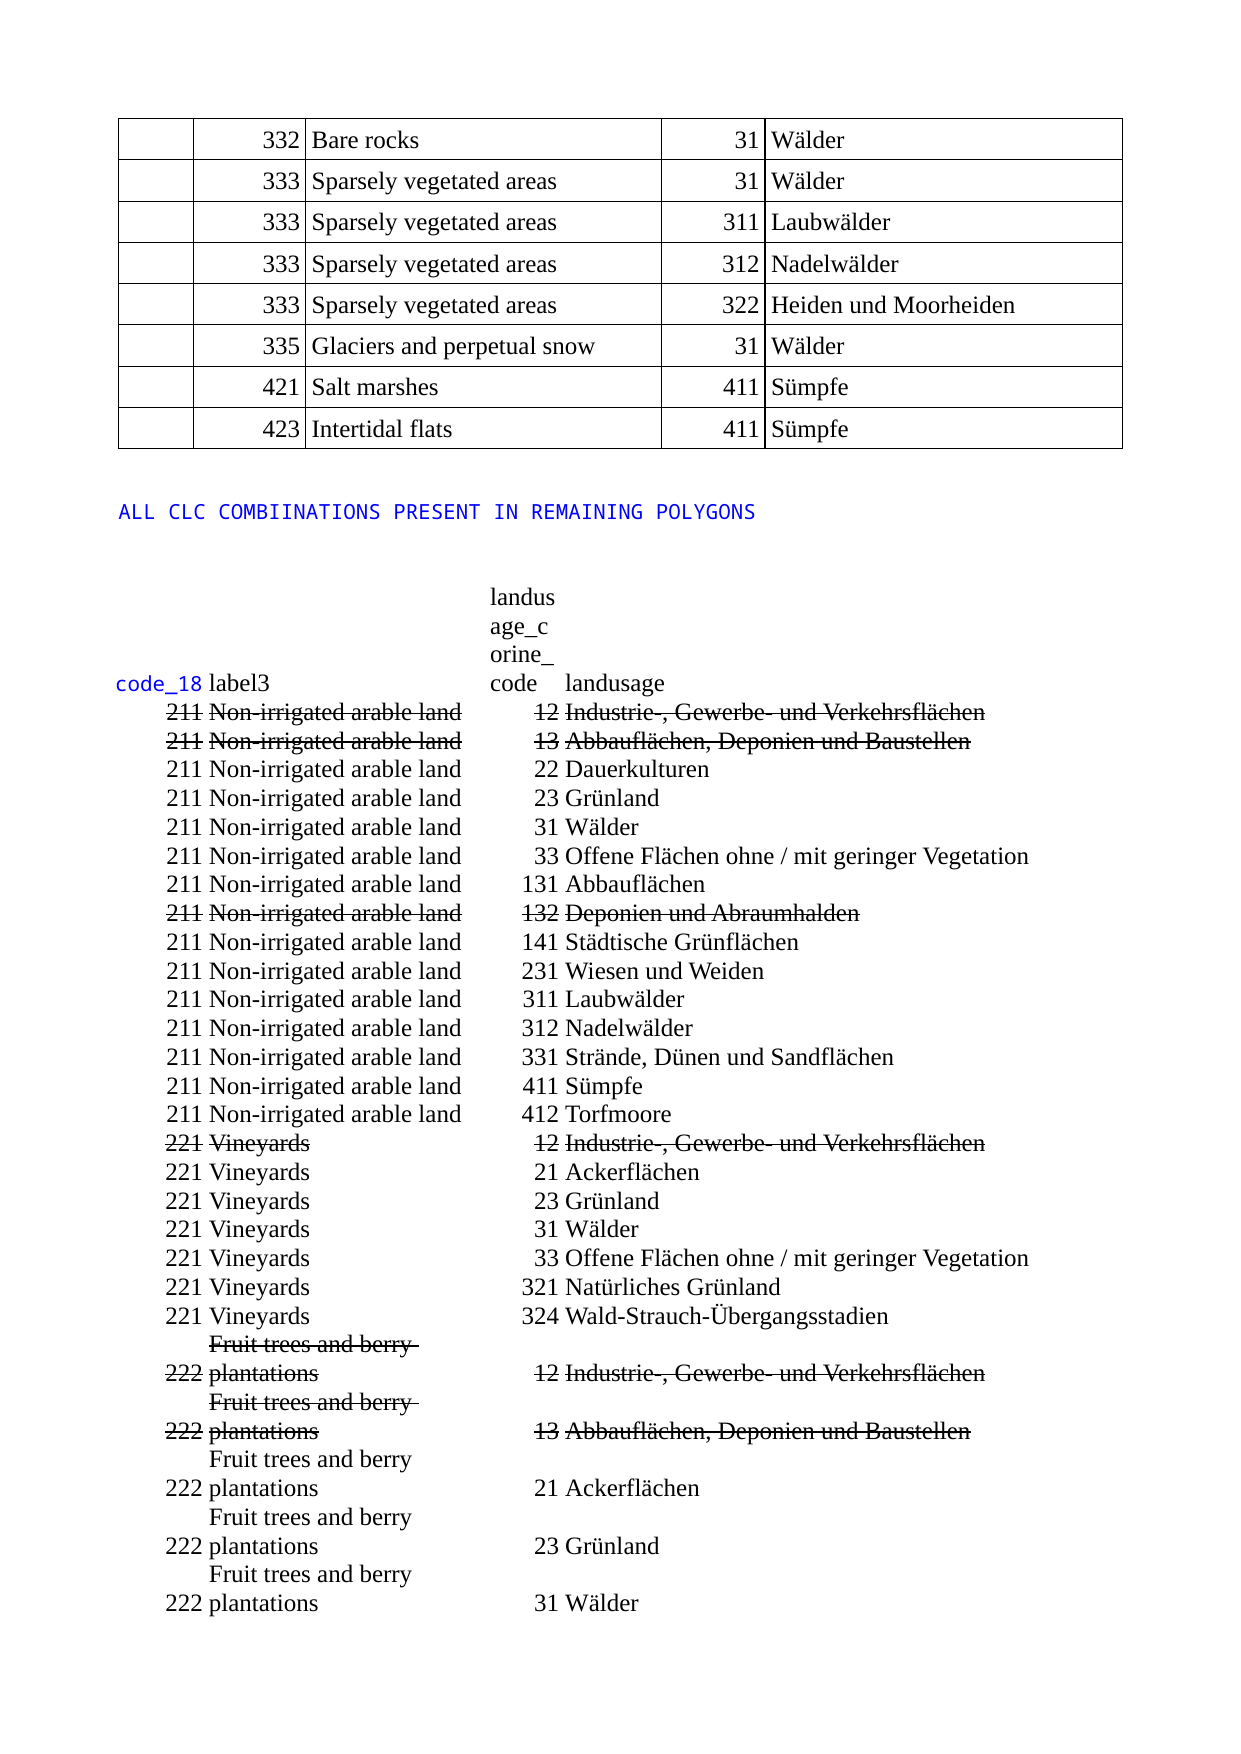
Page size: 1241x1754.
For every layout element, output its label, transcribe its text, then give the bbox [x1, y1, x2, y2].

table_cell 421 [194, 367, 305, 407]
table_cell 23 [487, 783, 562, 812]
text ALL CLC COMBIINATIONS PRESENT IN REMAINING POLYGONS [118, 497, 1122, 525]
table_cell Non-irrigated arable land [206, 927, 487, 956]
table_cell 411 [662, 367, 764, 407]
table_cell Industrie-, Gewerbe- und Verkehrsflächen [562, 1330, 1224, 1387]
table_cell 311 [662, 202, 764, 242]
table_cell Offene Flächen ohne / mit geringer Vegetation [562, 841, 1224, 869]
table_cell 33 [487, 841, 562, 869]
table_cell Fruit trees and berry plantations [206, 1330, 487, 1387]
table_cell 13 [487, 1387, 562, 1444]
table_cell Non-irrigated arable land [206, 1013, 487, 1042]
table_cell Non-irrigated arable land [206, 985, 487, 1013]
table_cell 222 [112, 1445, 206, 1502]
table_cell Wälder [766, 160, 1122, 201]
table_cell 23 [487, 1186, 562, 1214]
table_cell Vineyards [206, 1215, 487, 1243]
table_cell Vineyards [206, 1272, 487, 1301]
table_cell Ackerflächen [562, 1157, 1224, 1186]
table_cell 331 [487, 1042, 562, 1071]
table_cell 211 [112, 927, 206, 956]
table_cell Wälder [562, 812, 1224, 841]
table_cell Sümpfe [562, 1071, 1224, 1099]
table_cell 211 [112, 985, 206, 1013]
table_cell Städtische Grünflächen [562, 927, 1224, 956]
table_cell 211 [112, 898, 206, 927]
table_cell Offene Flächen ohne / mit geringer Vegetation [562, 1243, 1224, 1272]
table_cell 141 [487, 927, 562, 956]
table_cell Wälder [562, 1215, 1224, 1243]
table_cell 332 [194, 119, 305, 159]
table_cell Laubwälder [562, 985, 1224, 1013]
table_cell 333 [194, 202, 305, 242]
table_cell Sparsely vegetated areas [306, 160, 661, 201]
table_cell 132 [487, 898, 562, 927]
table_cell 131 [487, 870, 562, 898]
table_cell 211 [112, 755, 206, 783]
table_cell 221 [112, 1272, 206, 1301]
table_cell 211 [112, 870, 206, 898]
table_cell 311 [487, 985, 562, 1013]
table_cell 221 [112, 1157, 206, 1186]
table_cell Sümpfe [766, 367, 1122, 407]
table_cell [119, 284, 193, 324]
table_cell 31 [487, 1560, 562, 1617]
table_cell Wald-Strauch-Übergangsstadien [562, 1301, 1224, 1329]
table_cell Sparsely vegetated areas [306, 202, 661, 242]
table_cell Nadelwälder [766, 243, 1122, 283]
table_cell 321 [487, 1272, 562, 1301]
table_cell 211 [112, 726, 206, 754]
table_cell Non-irrigated arable land [206, 898, 487, 927]
table_cell Sparsely vegetated areas [306, 284, 661, 324]
table_cell Intertidal flats [306, 408, 661, 448]
table_cell 412 [487, 1100, 562, 1128]
table_cell Grünland [562, 783, 1224, 812]
table_cell Wiesen und Weiden [562, 956, 1224, 984]
table_cell [119, 408, 193, 448]
table_header label3 [206, 582, 487, 697]
table_cell 324 [487, 1301, 562, 1329]
table_cell 222 [112, 1330, 206, 1387]
table_cell 12 [487, 697, 562, 726]
table_cell 333 [194, 284, 305, 324]
table_cell Vineyards [206, 1157, 487, 1186]
table_cell Glaciers and perpetual snow [306, 325, 661, 366]
table_cell Sümpfe [766, 408, 1122, 448]
table_cell 21 [487, 1445, 562, 1502]
table_cell 411 [487, 1071, 562, 1099]
table_cell 31 [662, 325, 764, 366]
table_cell 335 [194, 325, 305, 366]
table_cell 221 [112, 1215, 206, 1243]
table_cell 423 [194, 408, 305, 448]
table_cell 211 [112, 783, 206, 812]
table_cell 221 [112, 1128, 206, 1157]
table_cell 31 [487, 812, 562, 841]
table_cell 222 [112, 1502, 206, 1559]
table_cell Non-irrigated arable land [206, 841, 487, 869]
table_cell Fruit trees and berry plantations [206, 1387, 487, 1444]
table_cell Non-irrigated arable land [206, 783, 487, 812]
table_cell Non-irrigated arable land [206, 1100, 487, 1128]
table_cell Fruit trees and berry plantations [206, 1445, 487, 1502]
table_cell Abbauflächen, Deponien und Baustellen [562, 1387, 1224, 1444]
table_cell Vineyards [206, 1186, 487, 1214]
table_cell 31 [662, 119, 764, 159]
table_cell Non-irrigated arable land [206, 870, 487, 898]
table_cell Torfmoore [562, 1100, 1224, 1128]
table_cell 322 [662, 284, 764, 324]
table_cell 31 [487, 1215, 562, 1243]
table_cell 211 [112, 812, 206, 841]
table_cell Salt marshes [306, 367, 661, 407]
table_cell 333 [194, 243, 305, 283]
table_cell Non-irrigated arable land [206, 1042, 487, 1071]
table_cell 23 [487, 1502, 562, 1559]
table_cell Vineyards [206, 1128, 487, 1157]
table_cell Non-irrigated arable land [206, 697, 487, 726]
table_cell [119, 367, 193, 407]
table_cell Vineyards [206, 1301, 487, 1329]
table_cell Non-irrigated arable land [206, 956, 487, 984]
table_cell Strände, Dünen und Sandflächen [562, 1042, 1224, 1071]
table_cell Industrie-, Gewerbe- und Verkehrsflächen [562, 1128, 1224, 1157]
table_cell [119, 202, 193, 242]
table_cell Dauerkulturen [562, 755, 1224, 783]
table_cell 222 [112, 1387, 206, 1444]
table_cell Grünland [562, 1502, 1224, 1559]
table_cell 22 [487, 755, 562, 783]
table_cell 12 [487, 1330, 562, 1387]
table_cell Non-irrigated arable land [206, 755, 487, 783]
table_cell Ackerflächen [562, 1445, 1224, 1502]
table_cell 21 [487, 1157, 562, 1186]
table_cell 211 [112, 1013, 206, 1042]
table_header landusage [562, 582, 1224, 697]
table_cell 221 [112, 1301, 206, 1329]
table_cell 31 [662, 160, 764, 201]
table_cell 333 [194, 160, 305, 201]
table_cell Laubwälder [766, 202, 1122, 242]
table_cell 211 [112, 1071, 206, 1099]
table_cell Sparsely vegetated areas [306, 243, 661, 283]
table_cell Wälder [562, 1560, 1224, 1617]
table_cell 222 [112, 1560, 206, 1617]
table_cell 312 [487, 1013, 562, 1042]
table_cell 12 [487, 1128, 562, 1157]
table_cell [119, 119, 193, 159]
table_cell 33 [487, 1243, 562, 1272]
table_cell Fruit trees and berry plantations [206, 1502, 487, 1559]
table_cell [119, 160, 193, 201]
table_cell Nadelwälder [562, 1013, 1224, 1042]
table_cell Non-irrigated arable land [206, 812, 487, 841]
table_cell 411 [662, 408, 764, 448]
table_cell 211 [112, 1100, 206, 1128]
table_cell Abbauflächen, Deponien und Baustellen [562, 726, 1224, 754]
table_cell 211 [112, 1042, 206, 1071]
table_cell Non-irrigated arable land [206, 1071, 487, 1099]
table_cell [119, 325, 193, 366]
table_header landusage_corine_code [487, 582, 562, 697]
table_cell Vineyards [206, 1243, 487, 1272]
table_cell Wälder [766, 325, 1122, 366]
table_cell Abbauflächen [562, 870, 1224, 898]
table_cell 211 [112, 956, 206, 984]
table_cell 231 [487, 956, 562, 984]
table_cell Fruit trees and berry plantations [206, 1560, 487, 1617]
table_cell 211 [112, 697, 206, 726]
table_cell 13 [487, 726, 562, 754]
table_cell Heiden und Moorheiden [766, 284, 1122, 324]
table_cell Wälder [766, 119, 1122, 159]
table_cell 312 [662, 243, 764, 283]
table_cell Natürliches Grünland [562, 1272, 1224, 1301]
table_cell Bare rocks [306, 119, 661, 159]
table_cell Non-irrigated arable land [206, 726, 487, 754]
table_cell 221 [112, 1186, 206, 1214]
table_cell 211 [112, 841, 206, 869]
table_cell Industrie-, Gewerbe- und Verkehrsflächen [562, 697, 1224, 726]
table_header code_18 [112, 582, 206, 697]
table_cell 221 [112, 1243, 206, 1272]
table_cell Grünland [562, 1186, 1224, 1214]
table_cell Deponien und Abraumhalden [562, 898, 1224, 927]
table_cell [119, 243, 193, 283]
